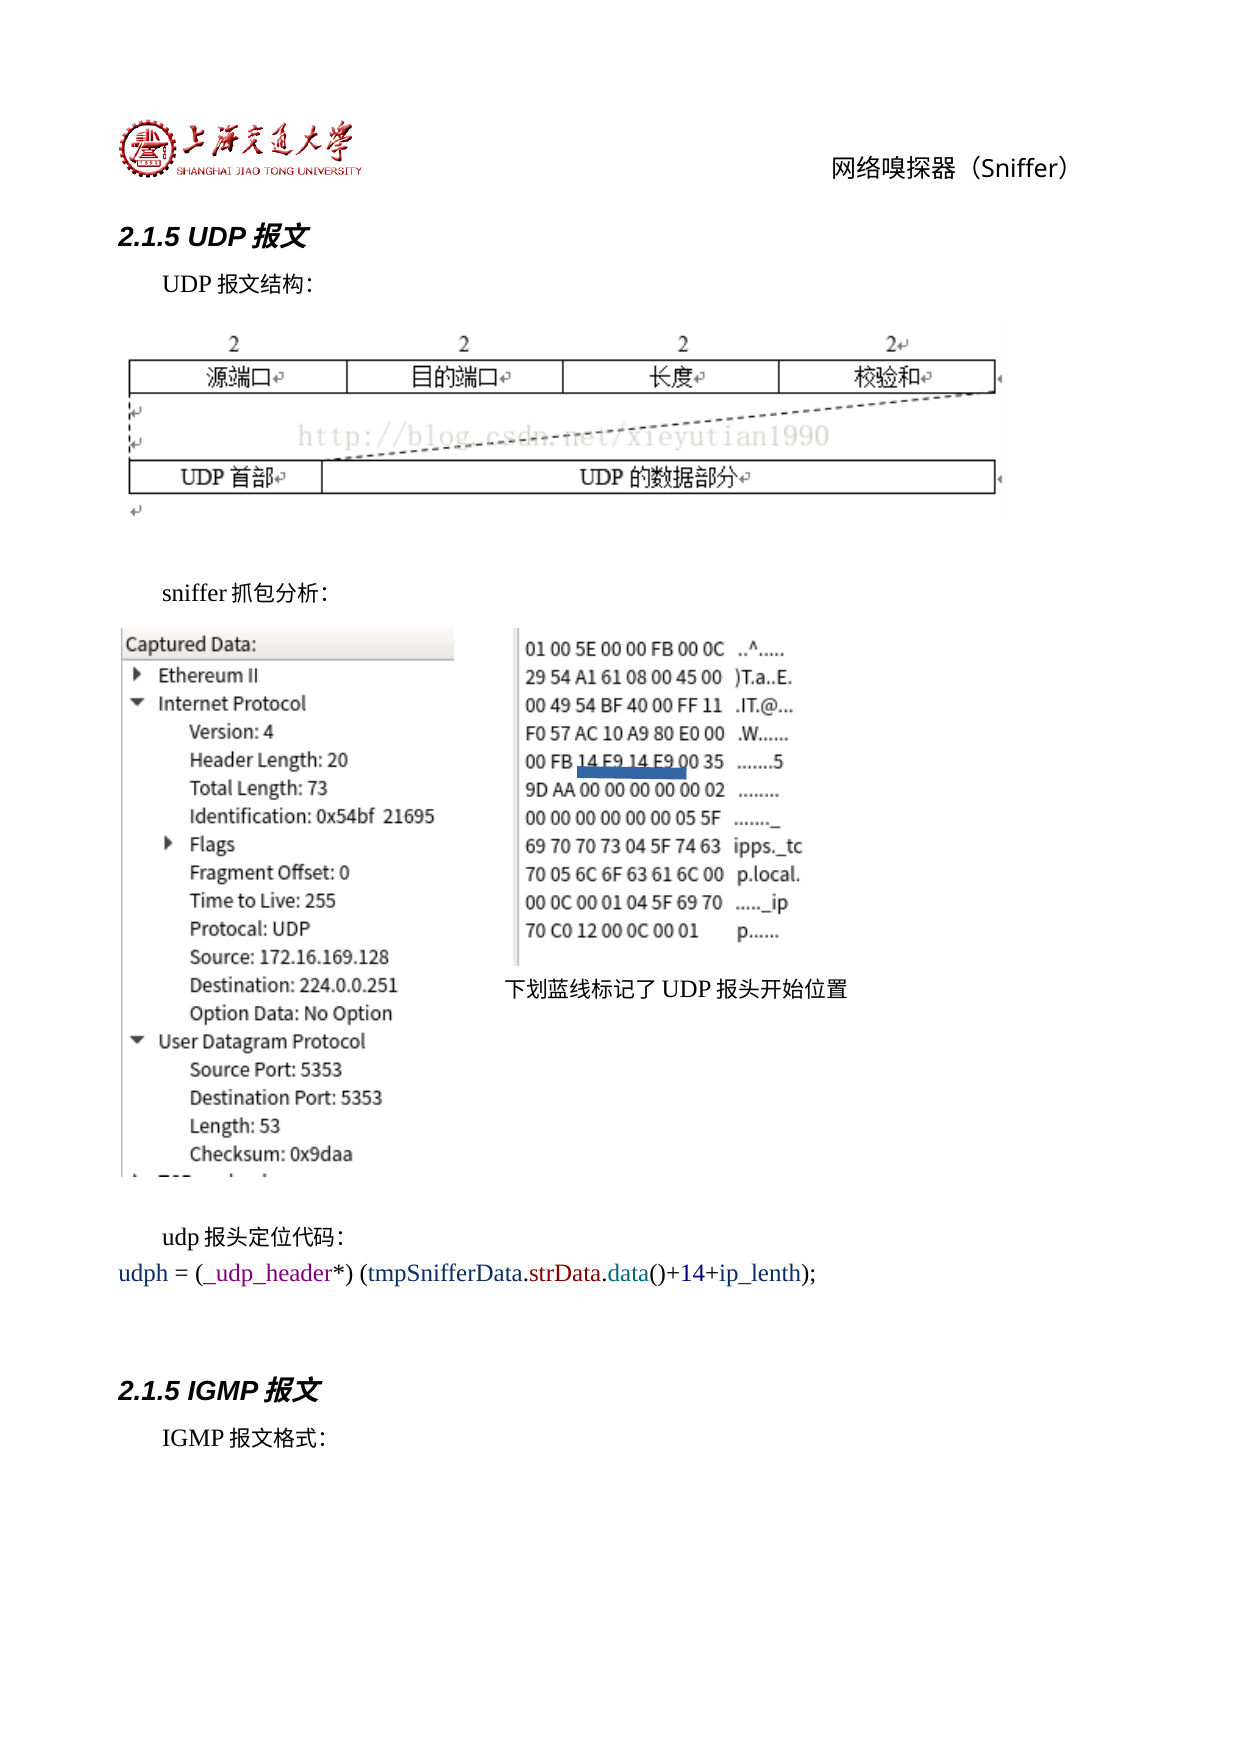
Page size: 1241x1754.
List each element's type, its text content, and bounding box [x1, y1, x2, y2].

text UDP报文结构： [118, 267, 1122, 298]
subtitle 2.1.5 UDP报文 [118, 214, 1122, 254]
text udp报头定位代码： udph = (_udp_header*) (tmpSnifferData.strData.data()+14+ip_lenth); [118, 1220, 1122, 1287]
text 下划蓝线标记了UDP报头开始位置 [454, 972, 1122, 1003]
picture [118, 118, 362, 178]
picture [513, 628, 843, 966]
text IGMP报文格式： [118, 1421, 1122, 1453]
picture [121, 628, 454, 1177]
subtitle 2.1.5 IGMP报文 [118, 1368, 1122, 1408]
text sniffer抓包分析： [118, 576, 1122, 607]
picture [118, 319, 1010, 521]
